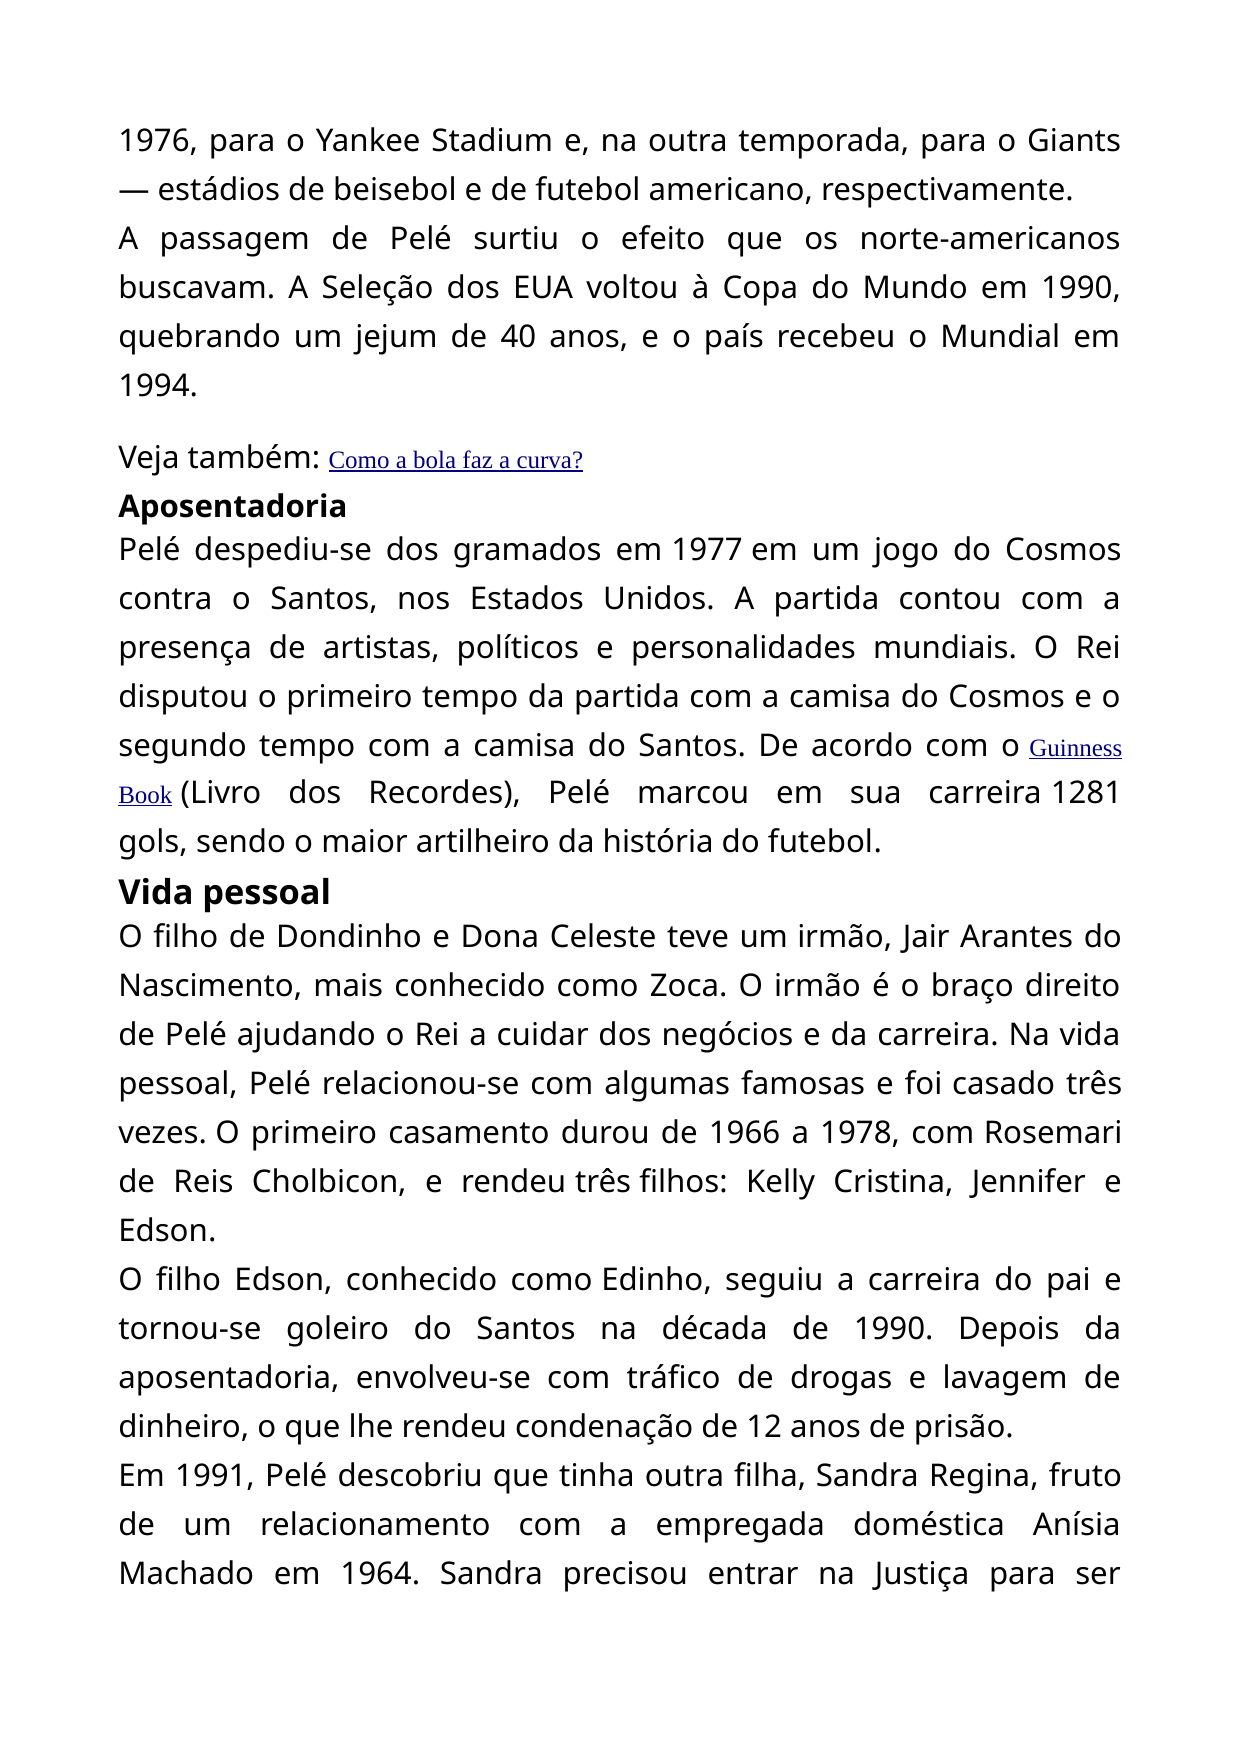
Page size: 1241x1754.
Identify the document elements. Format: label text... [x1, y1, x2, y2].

text O filho de Dondinho e Dona Celeste teve um irmão, Jair Arantes do Nascimento, mais conhecido como Zoca. O irmão é o braço direito de Pelé ajudando o Rei a cuidar dos negócios e da carreira. Na vida pessoal, Pelé relacionou-se com algumas famosas e foi casado três vezes. O primeiro casamento durou de 1966 a 1978, com Rosemari de Reis Cholbicon, e rendeu três filhos: Kelly Cristina, Jennifer e Edson. [118, 914, 1122, 1251]
text O filho Edson, conhecido como Edinho, seguiu a carreira do pai e tornou-se goleiro do Santos na década de 1990. Depois da aposentadoria, envolveu-se com tráfico de drogas e lavagem de dinheiro, o que lhe rendeu condenação de 12 anos de prisão. [118, 1257, 1122, 1447]
subtitle Aposentadoria [118, 484, 1122, 527]
subtitle Vida pessoal [118, 867, 1122, 914]
text Pelé despediu-se dos gramados em 1977 em um jogo do Cosmos contra o Santos, nos Estados Unidos. A partida contou com a presença de artistas, políticos e personalidades mundiais. O Rei disputou o primeiro tempo da partida com a camisa do Cosmos e o segundo tempo com a camisa do Santos. De acordo com o Guinness Book (Livro dos Recordes), Pelé marcou em sua carreira 1281 gols, sendo o maior artilheiro da história do futebol. [118, 527, 1122, 861]
text 1976, para o Yankee Stadium e, na outra temporada, para o Giants — estádios de beisebol e de futebol americano, respectivamente. [118, 118, 1122, 210]
text Veja também: Como a bola faz a curva? [118, 435, 1122, 478]
text Em 1991, Pelé descobriu que tinha outra filha, Sandra Regina, fruto de um relacionamento com a empregada doméstica Anísia Machado em 1964. Sandra precisou entrar na Justiça para ser [118, 1453, 1122, 1593]
text A passagem de Pelé surtiu o efeito que os norte-americanos buscavam. A Seleção dos EUA voltou à Copa do Mundo em 1990, quebrando um jejum de 40 anos, e o país recebeu o Mundial em 1994. [118, 216, 1122, 406]
